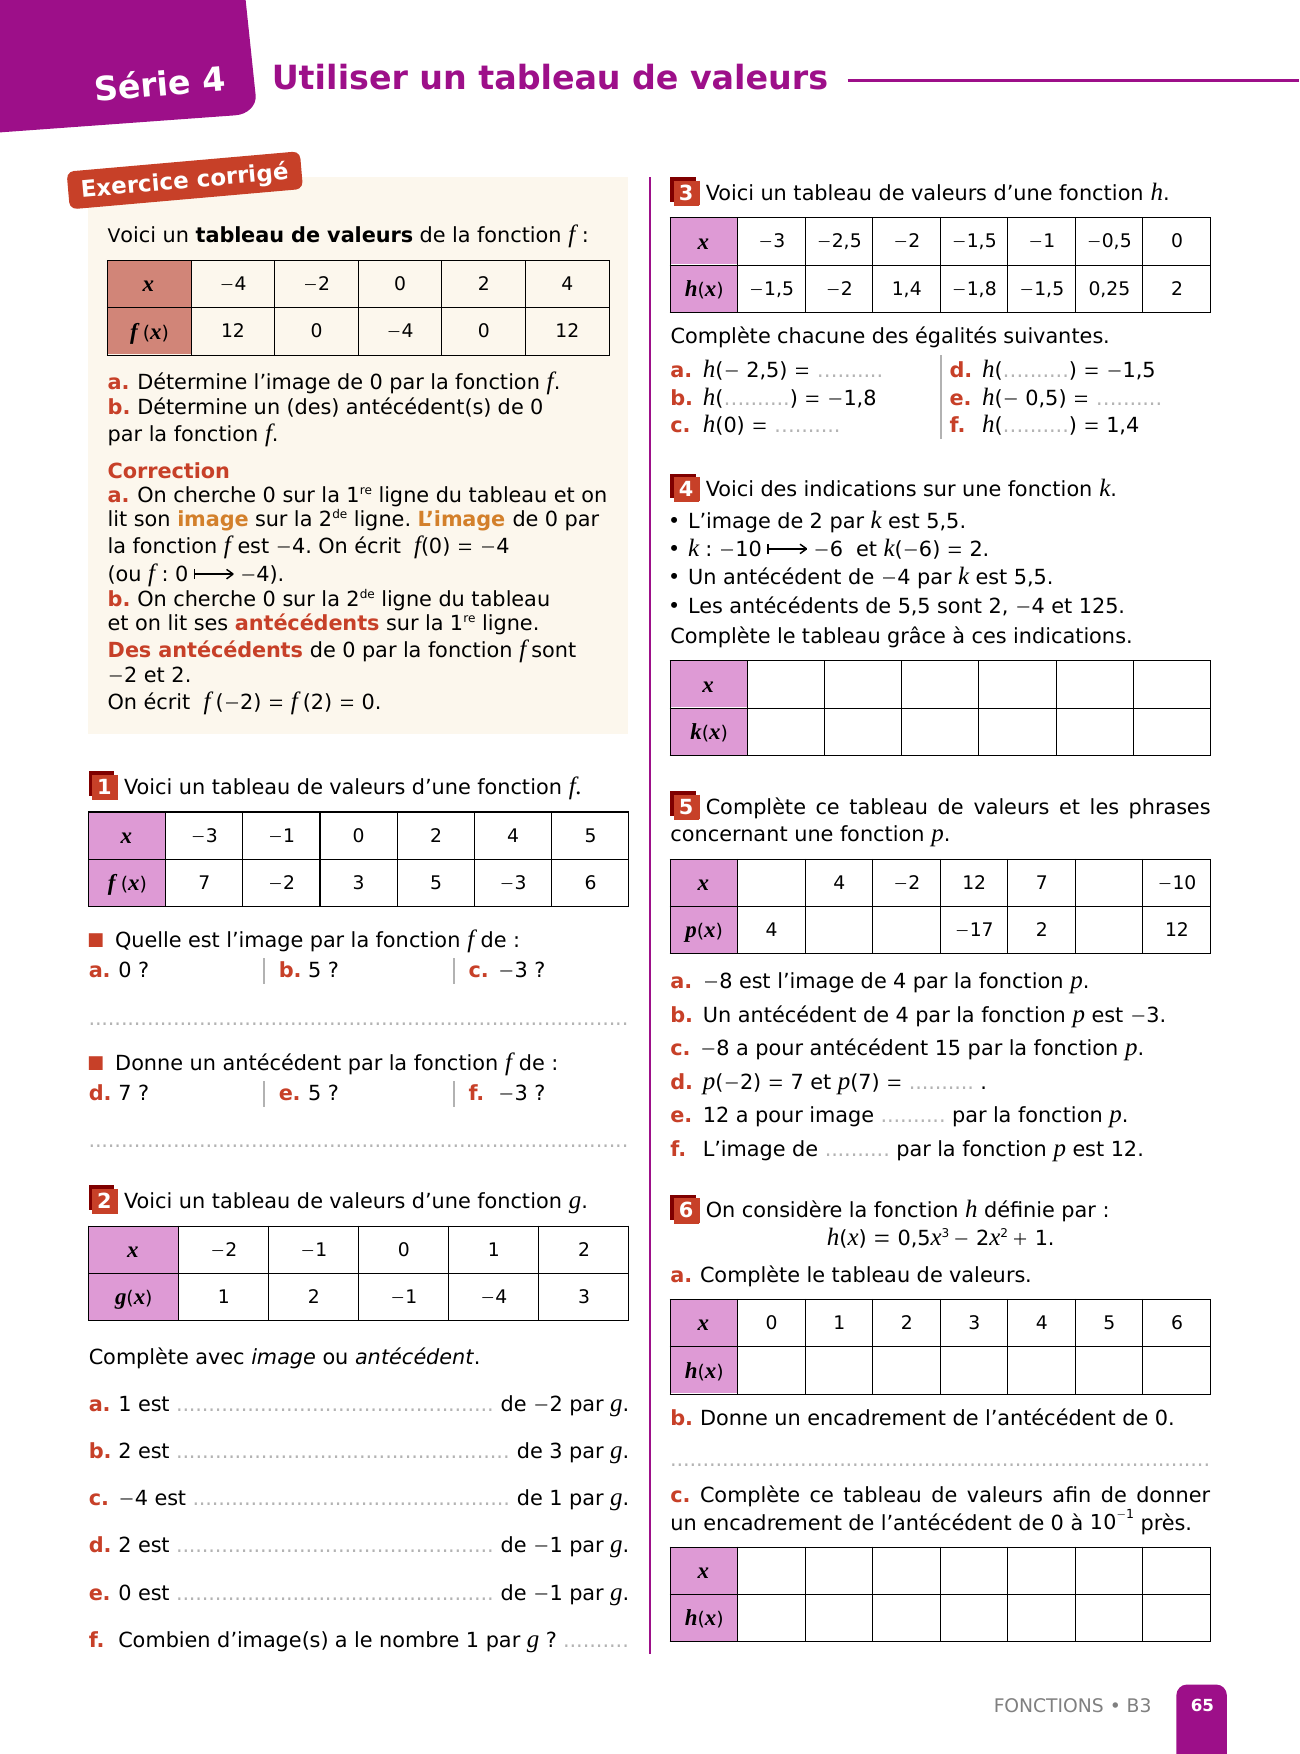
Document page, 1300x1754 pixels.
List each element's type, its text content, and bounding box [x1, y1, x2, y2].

table_cell 0 [442, 308, 525, 354]
table_cell f(x) [108, 308, 191, 354]
table_header −10 [1143, 860, 1210, 906]
table_cell 3 [539, 1274, 628, 1320]
table_header 3 [941, 1300, 1007, 1346]
table_header 5 [552, 813, 628, 859]
table_cell ─1 [359, 1274, 448, 1320]
table_header 4 [526, 261, 609, 307]
table_header ─2 [275, 261, 358, 307]
table_header [873, 1548, 940, 1594]
table_header x [108, 261, 191, 307]
text (ou f : 0 −4). [107, 559, 609, 587]
table_header [1057, 661, 1133, 707]
table_header [1143, 1548, 1210, 1594]
list L’image de 2 par k est 5,5. [670, 508, 1211, 533]
table_cell [748, 709, 824, 755]
table_cell [738, 1595, 805, 1641]
table_header [738, 1548, 805, 1594]
list Un antécédent de −4 par k est 5,5. [670, 564, 1211, 590]
list 5 ? [278, 958, 439, 983]
table_header [1076, 1548, 1142, 1594]
table_cell ─1,5 [738, 266, 805, 312]
table_header 12 [941, 860, 1007, 906]
table_cell 2 [1143, 266, 1210, 312]
table_header ─3 [166, 813, 242, 859]
table_cell 1 [179, 1274, 268, 1320]
table_cell 5 [398, 860, 474, 906]
list On cherche 0 sur la 1re ligne du tableau et on lit son image sur la 2de ligne. L’image de 0 par la fonction f est −4. On écrit f(0) = −4 [107, 483, 609, 559]
table_cell g(x) [89, 1274, 178, 1320]
table_cell ─3 [475, 860, 551, 906]
table_cell 0 [275, 308, 358, 354]
table_cell [1076, 1595, 1142, 1641]
table_cell ─2 [806, 266, 872, 312]
table_header [738, 860, 805, 906]
table_cell [1143, 1595, 1210, 1641]
list k : −10 ─6 et k(−6)  2. [670, 536, 1211, 561]
table_cell p(x) [671, 907, 737, 953]
table_header ─1 [1008, 218, 1075, 264]
table_cell ─4 [359, 308, 441, 354]
table_cell 12 [192, 308, 274, 354]
list h(− 0,5) = …....... [949, 383, 1211, 410]
table_header 4 [1008, 1300, 1075, 1346]
table_header x [89, 1227, 178, 1273]
list Quelle est l’image par la fonction f de : [88, 925, 629, 952]
list 2 est de −1 par g. [88, 1517, 629, 1558]
table_header x [671, 661, 747, 707]
table_cell [825, 709, 901, 755]
list Des antécédents de 0 par la fonction f sont −2 et 2. [107, 636, 609, 687]
table_header 2 [873, 1300, 940, 1346]
list Complète le tableau grâce à ces indications. [670, 624, 1211, 648]
table_cell ─4 [449, 1274, 538, 1320]
subtitle Complète ce tableau de valeurs et les phrases concernant une fonction p. [670, 791, 1211, 847]
table_cell h(x) [671, 1595, 737, 1641]
table_cell [1057, 709, 1133, 755]
table_cell [806, 1347, 872, 1393]
subtitle Complète avec image ou antécédent. [88, 1345, 629, 1369]
list Donne un encadrement de l’antécédent de 0. [670, 1406, 1211, 1431]
table_cell ─1,5 [1008, 266, 1075, 312]
table_cell 12 [1143, 907, 1210, 953]
table_header 0 [738, 1300, 805, 1346]
list Combien d’image(s) a le nombre 1 par g ? [88, 1611, 629, 1653]
list p(−2) = 7 et p(7) = .......... . [670, 1067, 1211, 1095]
table_header 0 [359, 1227, 448, 1273]
list h(….......) = −1,8 [670, 383, 932, 410]
table_header 0 [359, 261, 441, 307]
table_header ─1 [269, 1227, 358, 1273]
table_cell [1076, 1347, 1142, 1393]
table_header [825, 661, 901, 707]
list On cherche 0 sur la 2de ligne du tableau et on lit ses antécédents sur la 1re ligne. [107, 587, 609, 636]
table_cell 1,4 [873, 266, 940, 312]
table_header [1008, 1548, 1075, 1594]
table_cell [806, 907, 872, 953]
table_cell k(x) [671, 709, 747, 755]
table_cell 7 [166, 860, 242, 906]
table_cell [941, 1347, 1007, 1393]
list h(….......) = −1,5 [949, 355, 1211, 383]
table_cell 3 [321, 860, 397, 906]
list L’image de .......... par la fonction p est 12. [670, 1134, 1211, 1162]
table_cell h(x) [671, 1347, 737, 1393]
table_cell 4 [738, 907, 805, 953]
table_cell f(x) [89, 860, 165, 906]
table_header x [671, 218, 737, 264]
table_header [1076, 860, 1142, 906]
table_cell [902, 709, 978, 755]
table_header 7 [1008, 860, 1075, 906]
table_cell 12 [526, 308, 609, 354]
table_header 0 [1143, 218, 1210, 264]
list Complète le tableau de valeurs. [670, 1263, 1211, 1287]
table_header 2 [442, 261, 525, 307]
table_header 4 [806, 860, 872, 906]
table_header [1134, 661, 1210, 707]
list h(….......) = 1,4 [949, 410, 1211, 438]
table_cell [1008, 1347, 1075, 1393]
text Voici un tableau de valeurs de la fonction f : [107, 220, 609, 248]
table_header x [671, 1548, 737, 1594]
table_header ─2 [873, 860, 940, 906]
list Un antécédent de 4 par la fonction p est −3. [670, 1000, 1211, 1027]
table_header 4 [475, 813, 551, 859]
table_cell [806, 1595, 872, 1641]
table_header ─1 [243, 813, 319, 859]
table_header ─1,5 [941, 218, 1007, 264]
table_header 5 [1076, 1300, 1142, 1346]
list Détermine l’image de 0 par la fonction f. [107, 367, 609, 395]
subtitle Voici un tableau de valeurs d’une fonction h. [696, 177, 1211, 206]
table_header ─2 [179, 1227, 268, 1273]
table_cell 2 [1008, 907, 1075, 953]
table_header [941, 1548, 1007, 1594]
table_header [902, 661, 978, 707]
table_header ─3 [738, 218, 805, 264]
list h(0) = …....... [670, 410, 932, 438]
list h(− 2,5) = …....... [670, 355, 932, 383]
table_header ─0,5 [1076, 218, 1142, 264]
table_header ─4 [192, 261, 274, 307]
table_cell [979, 709, 1056, 755]
list −4 est de 1 par g. [88, 1469, 629, 1511]
table_cell [873, 907, 940, 953]
table_cell [738, 1347, 805, 1393]
text On écrit f(−2) = f(2) = 0. [107, 687, 609, 715]
table_cell 6 [552, 860, 628, 906]
list −8 a pour antécédent 15 par la fonction p. [670, 1033, 1211, 1061]
table_header [748, 661, 824, 707]
table_cell [1008, 1595, 1075, 1641]
table_header 6 [1143, 1300, 1210, 1346]
table_cell ─17 [941, 907, 1007, 953]
subtitle Voici des indications sur une fonction k. [670, 473, 1211, 502]
list Détermine un (des) antécédent(s) de 0 par la fonction f. [107, 395, 609, 447]
table_header 2 [398, 813, 474, 859]
table_cell [873, 1347, 940, 1393]
table_cell ─1,8 [941, 266, 1007, 312]
table_header 2 [539, 1227, 628, 1273]
table_header x [671, 860, 737, 906]
subtitle Voici un tableau de valeurs d’une fonction f. [114, 771, 629, 800]
table_cell 2 [269, 1274, 358, 1320]
subtitle Voici un tableau de valeurs d’une fonction g. [114, 1185, 629, 1214]
table_cell ─2 [243, 860, 319, 906]
table_header 1 [449, 1227, 538, 1273]
table_header x [671, 1300, 737, 1346]
table_cell 0,25 [1076, 266, 1142, 312]
table_header 0 [321, 813, 397, 859]
table_header 1 [806, 1300, 872, 1346]
table_header [979, 661, 1056, 707]
list Complète ce tableau de valeurs afin de donner un encadrement de l’antécédent de 0 à près. [670, 1484, 1211, 1535]
table_cell [873, 1595, 940, 1641]
table_cell h(x) [671, 266, 737, 312]
text Correction [107, 459, 609, 483]
list 2 est de 3 par g. [88, 1422, 629, 1464]
list 7 ? [88, 1081, 249, 1106]
list Donne un antécédent par la fonction f de : [88, 1048, 629, 1075]
list −8 est l’image de 4 par la fonction p. [670, 966, 1211, 994]
list 5 ? [278, 1081, 439, 1106]
list 0 est de −1 par g. [88, 1564, 629, 1606]
table_cell [1076, 907, 1142, 953]
table_header ─2 [873, 218, 940, 264]
table_header x [89, 813, 165, 859]
list 1 est de −2 par g. [88, 1375, 629, 1416]
list ─3 ? [468, 958, 629, 983]
subtitle Complète chacune des égalités suivantes. [670, 325, 1211, 349]
list 0 ? [88, 958, 249, 983]
table_cell [941, 1595, 1007, 1641]
table_header [806, 1548, 872, 1594]
list ─3 ? [468, 1081, 629, 1106]
table_cell [1134, 709, 1210, 755]
subtitle On considère la fonction h définie par : [696, 1195, 1211, 1223]
text h(x) = 0,5x3 − 2x2  1. [670, 1223, 1211, 1251]
table_header ─2,5 [806, 218, 872, 264]
list 12 a pour image .......... par la fonction p. [670, 1101, 1211, 1128]
list Les antécédents de 5,5 sont 2, −4 et 125. [670, 593, 1211, 618]
table_cell [1143, 1347, 1210, 1393]
